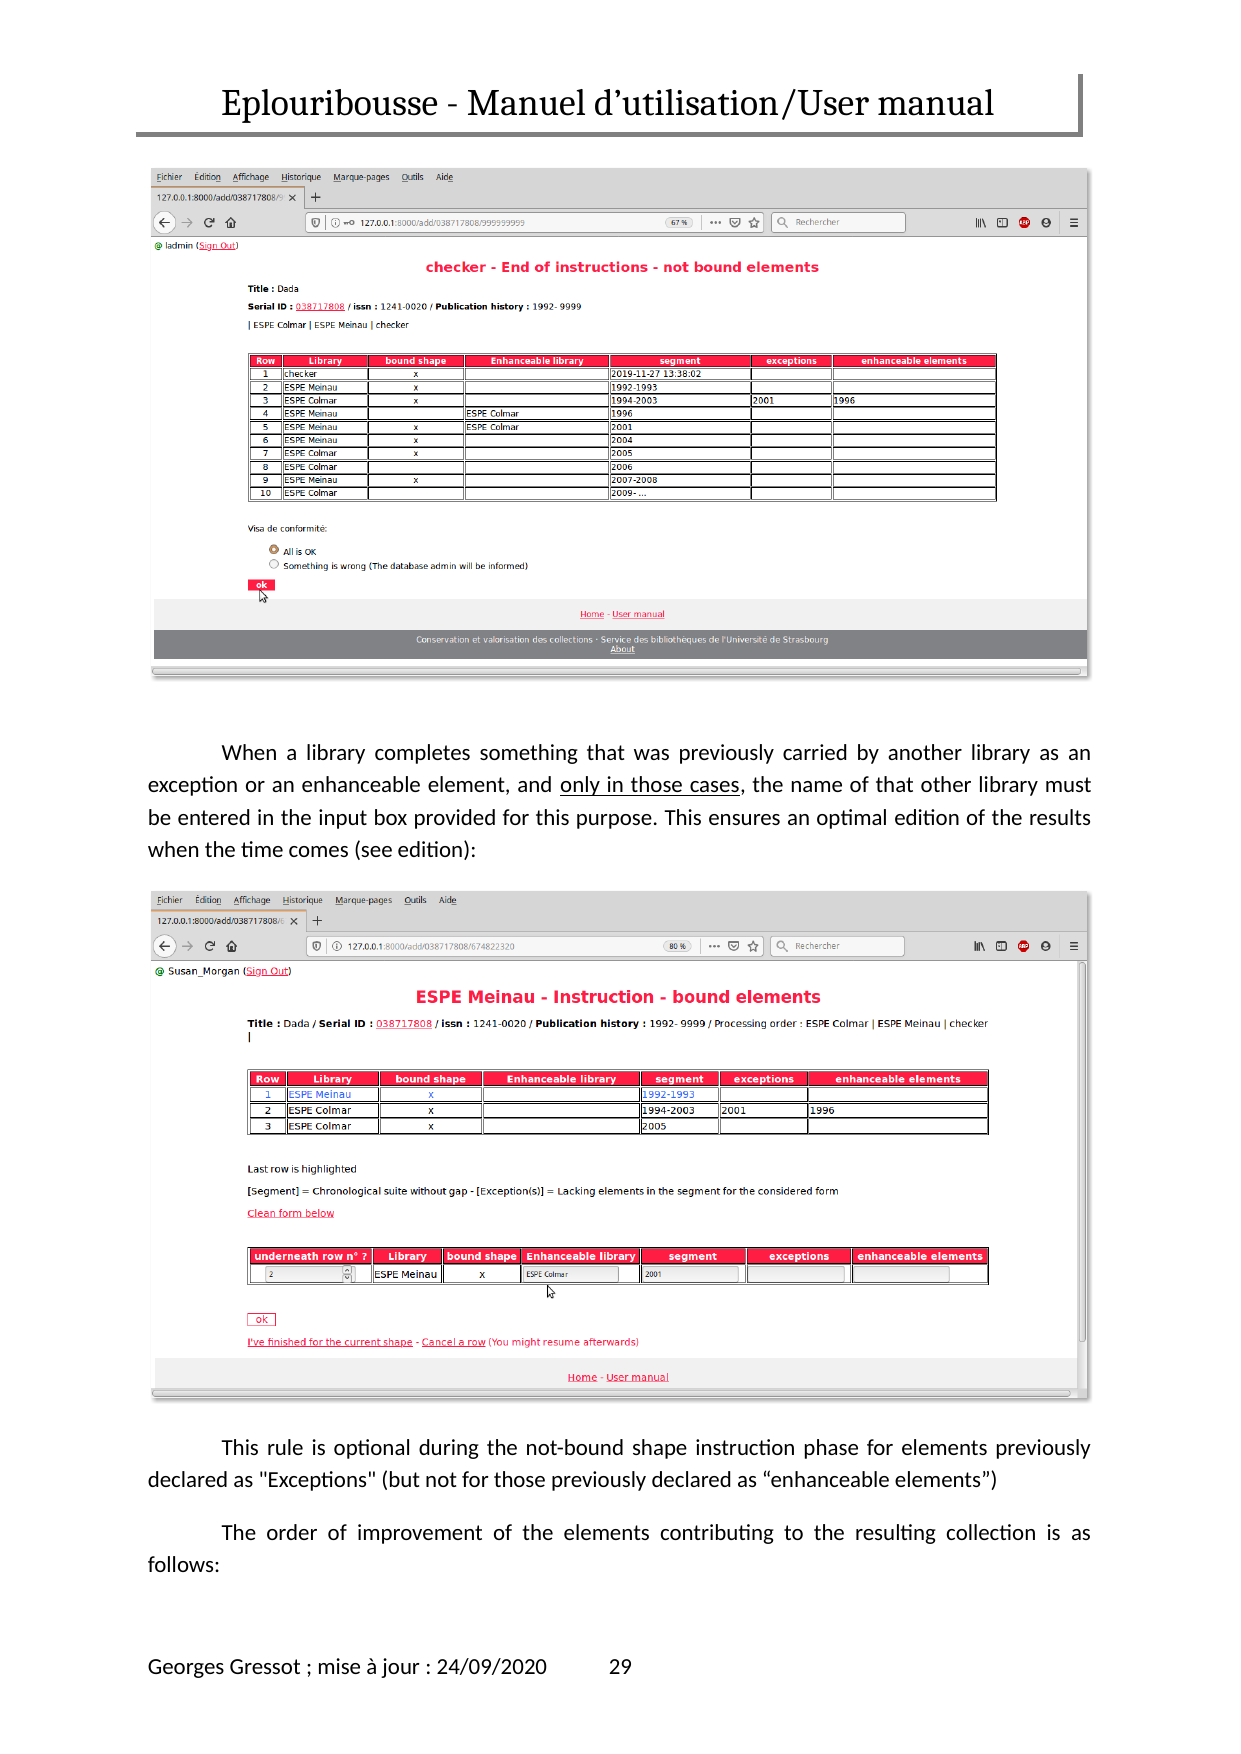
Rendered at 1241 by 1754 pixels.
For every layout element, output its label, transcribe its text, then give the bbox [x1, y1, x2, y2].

text The order of improvement of the elements contributing to the resulting collection is as follows: [148, 1518, 1093, 1578]
text This rule is optional during the not-bound shape instruction phase for elements previously declared as "Exceptions" (but not for those previously declared as “enhanceable elements”) [148, 1404, 1093, 1493]
picture [147, 887, 1093, 1404]
picture [147, 164, 1093, 682]
text When a library completes something that was previously carried by another library as an exception or an enhanceable element, and only in those cases, the name of that other library must be entered in the input box provided for this purpose. This ensures an optimal edition of the results when the time comes (see edition): [148, 738, 1093, 863]
